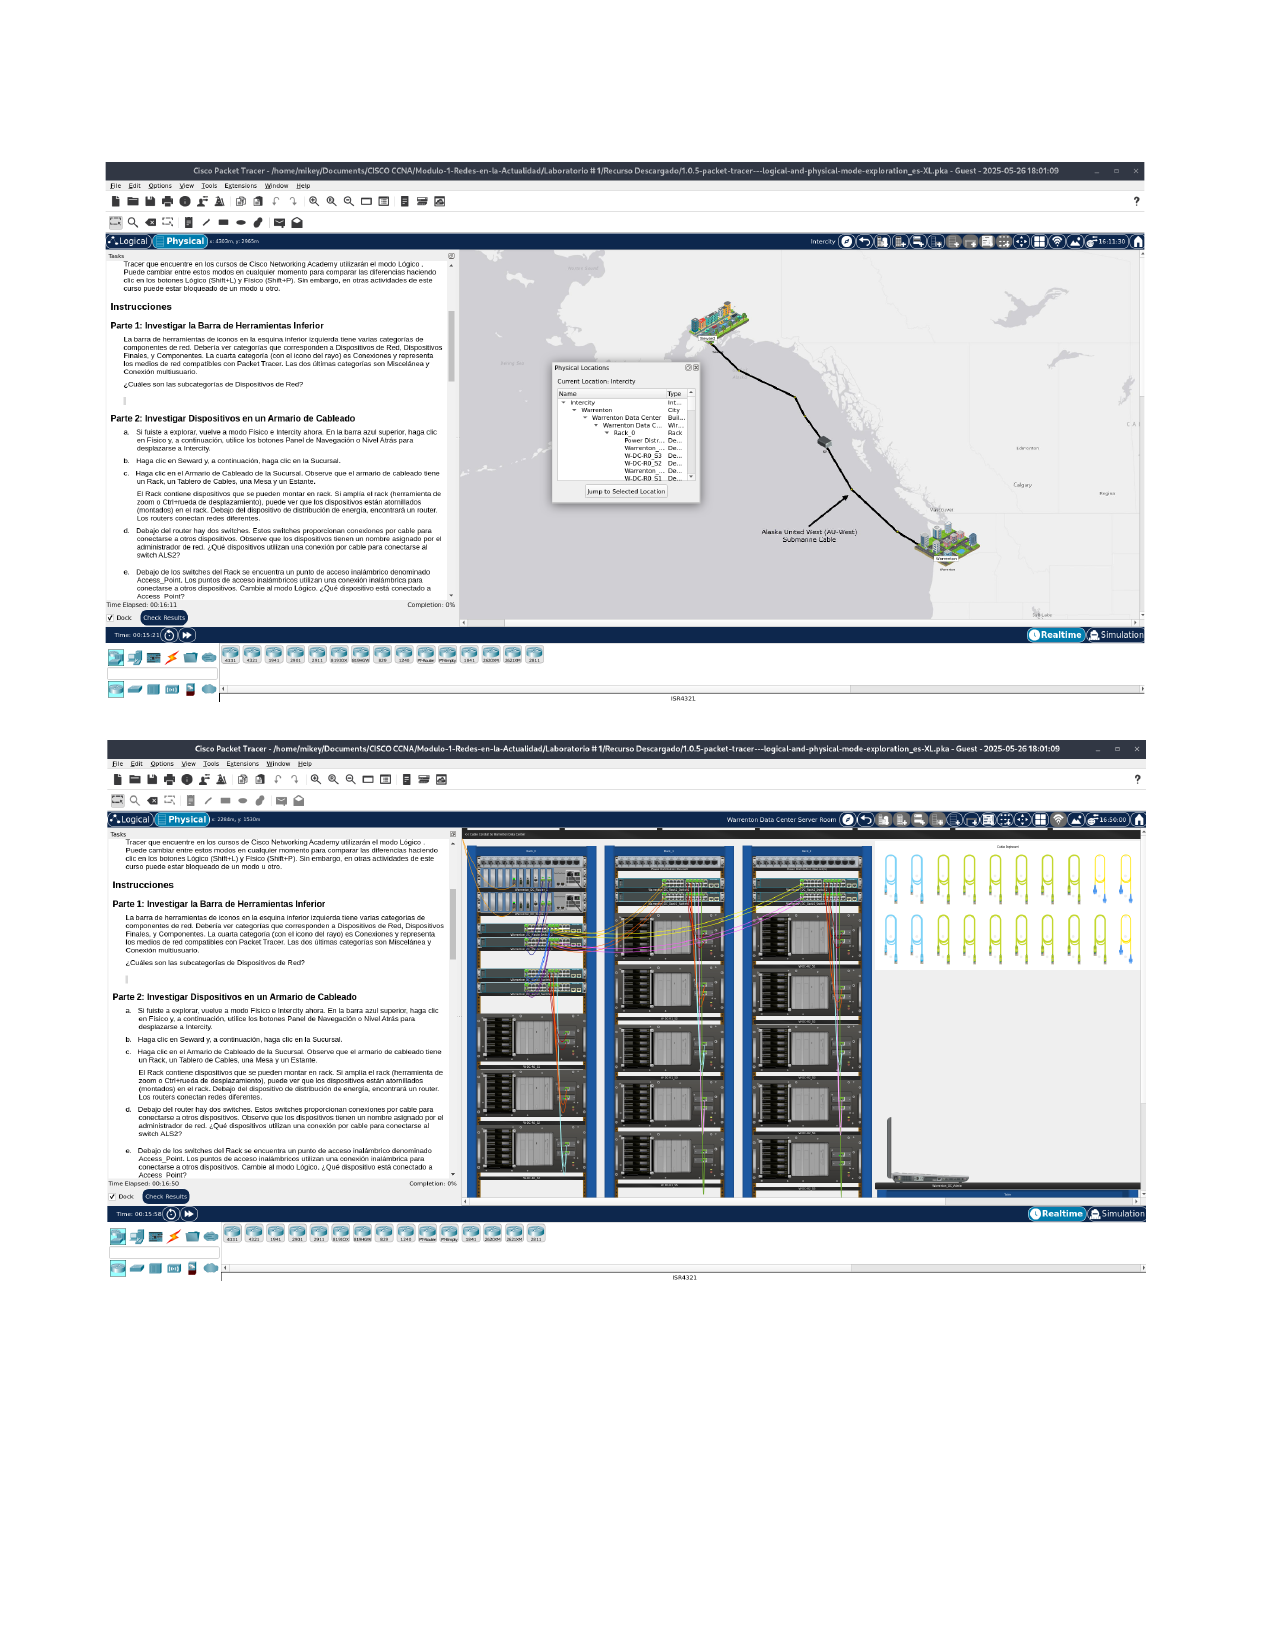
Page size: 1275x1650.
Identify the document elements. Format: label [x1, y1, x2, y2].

picture [107, 740, 1146, 1281]
picture [105, 162, 1145, 702]
